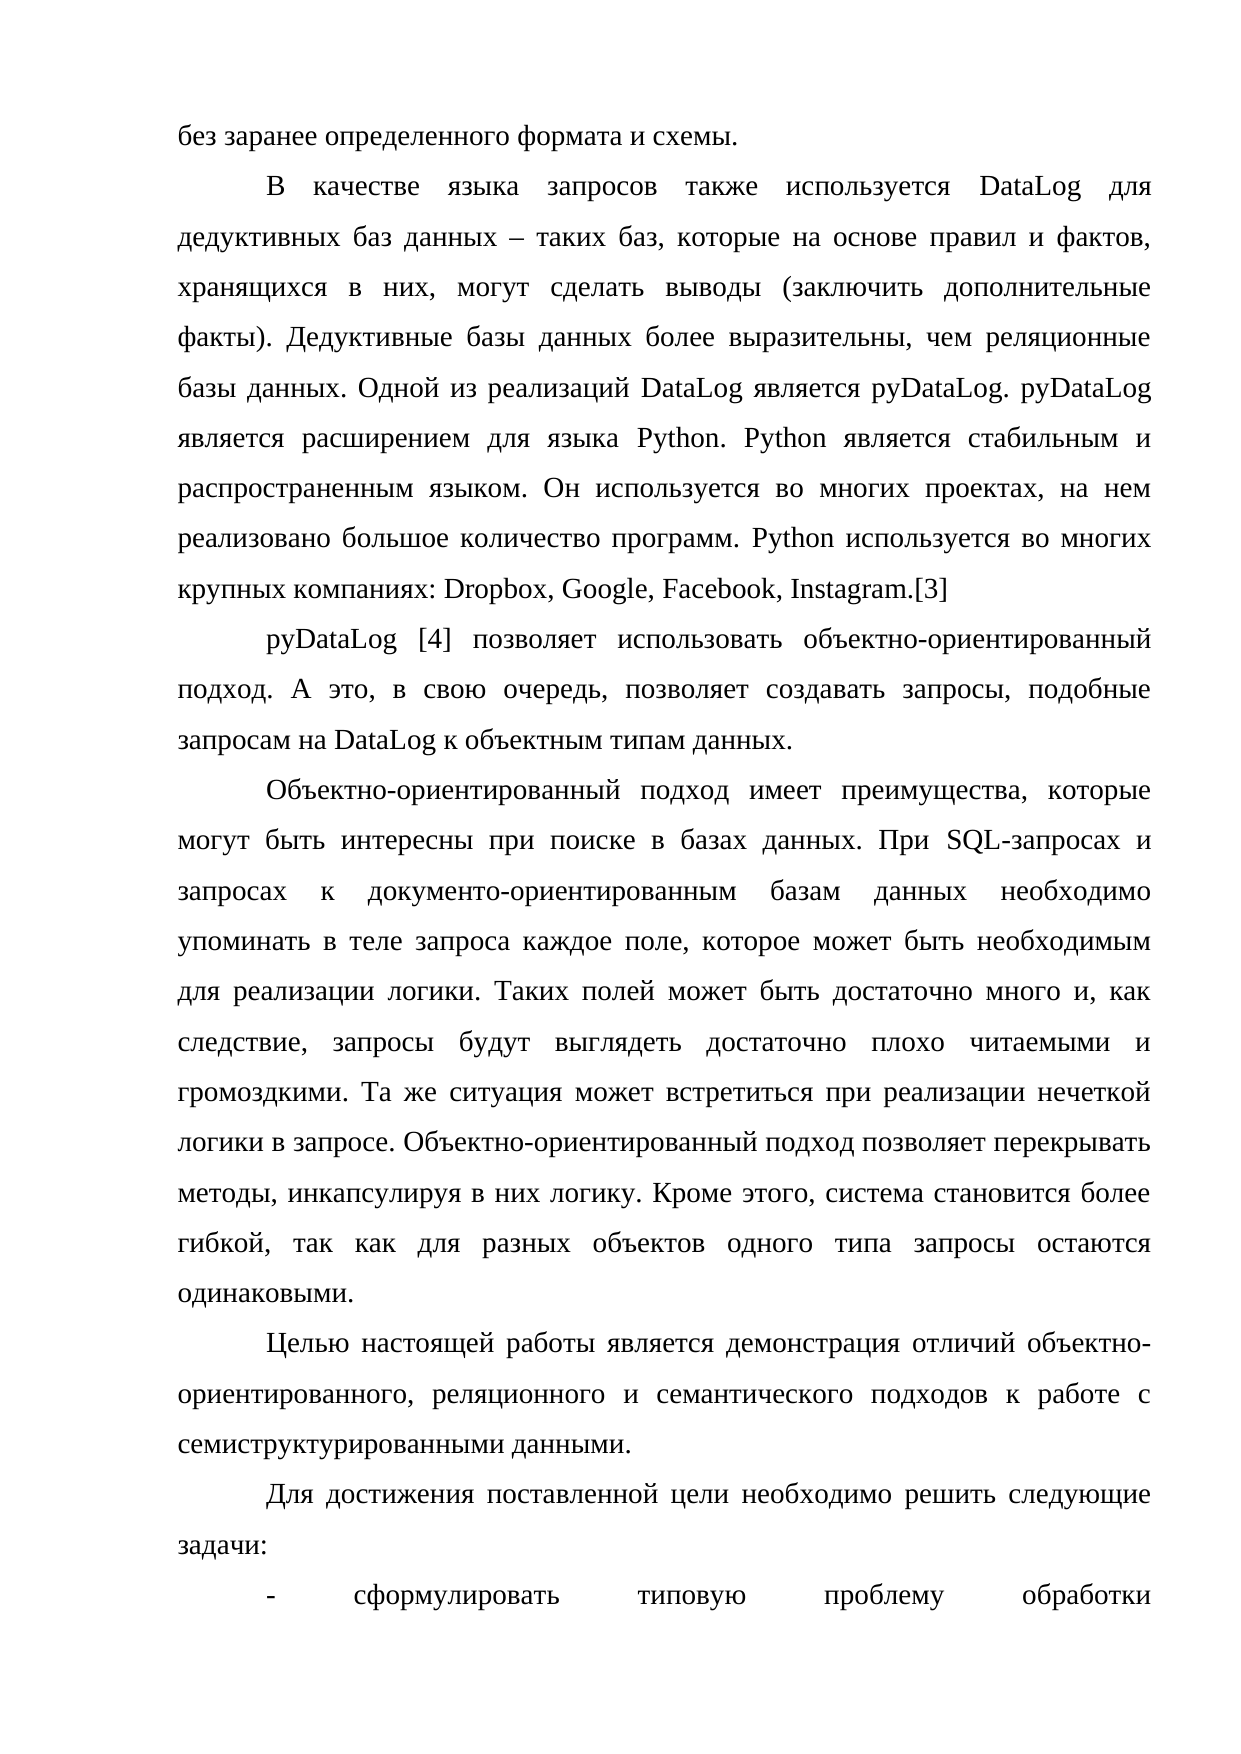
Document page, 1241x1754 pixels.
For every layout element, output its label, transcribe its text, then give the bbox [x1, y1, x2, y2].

text Для достижения поставленной цели необходимо решить следующие задачи: [177, 1477, 1152, 1560]
text В качестве языка запросов также используется DataLog для дедуктивных баз данных – таких баз, которые на основе правил и фактов, хранящихся в них, могут сделать выводы (заключить дополнительные факты). Дедуктивные базы данных более выразительны, чем реляционные базы данных. Одной из реализаций DataLog является pyDataLog. pyDataLog является расширением для языка Python. Python является стабильным и распространенным языком. Он используется во многих проектах, на нем реализовано большое количество программ. Python используется во многих крупных компаниях: Dropbox, Google, Facebook, Instagram.[3] [177, 168, 1152, 604]
text pyDataLog [4] позволяет использовать объектно-ориентированный подход. А это, в свою очередь, позволяет создавать запросы, подобные запросам на DataLog к объектным типам данных. [177, 621, 1152, 755]
text без заранее определенного формата и схемы. [177, 118, 1152, 152]
text - сформулировать типовую проблему обработки [177, 1577, 1152, 1611]
text Объектно-ориентированный подход имеет преимущества, которые могут быть интересны при поиске в базах данных. При SQL-запросах и запросах к документо-ориентированным базам данных необходимо упоминать в теле запроса каждое поле, которое может быть необходимым для реализации логики. Таких полей может быть достаточно много и, как следствие, запросы будут выглядеть достаточно плохо читаемыми и громоздкими. Та же ситуация может встретиться при реализации нечеткой логики в запросе. Объектно-ориентированный подход позволяет перекрывать методы, инкапсулируя в них логику. Кроме этого, система становится более гибкой, так как для разных объектов одного типа запросы остаются одинаковыми. [177, 772, 1152, 1309]
text Целью настоящей работы является демонстрация отличий объектно-ориентированного, реляционного и семантического подходов к работе с семиструктурированными данными. [177, 1326, 1152, 1460]
